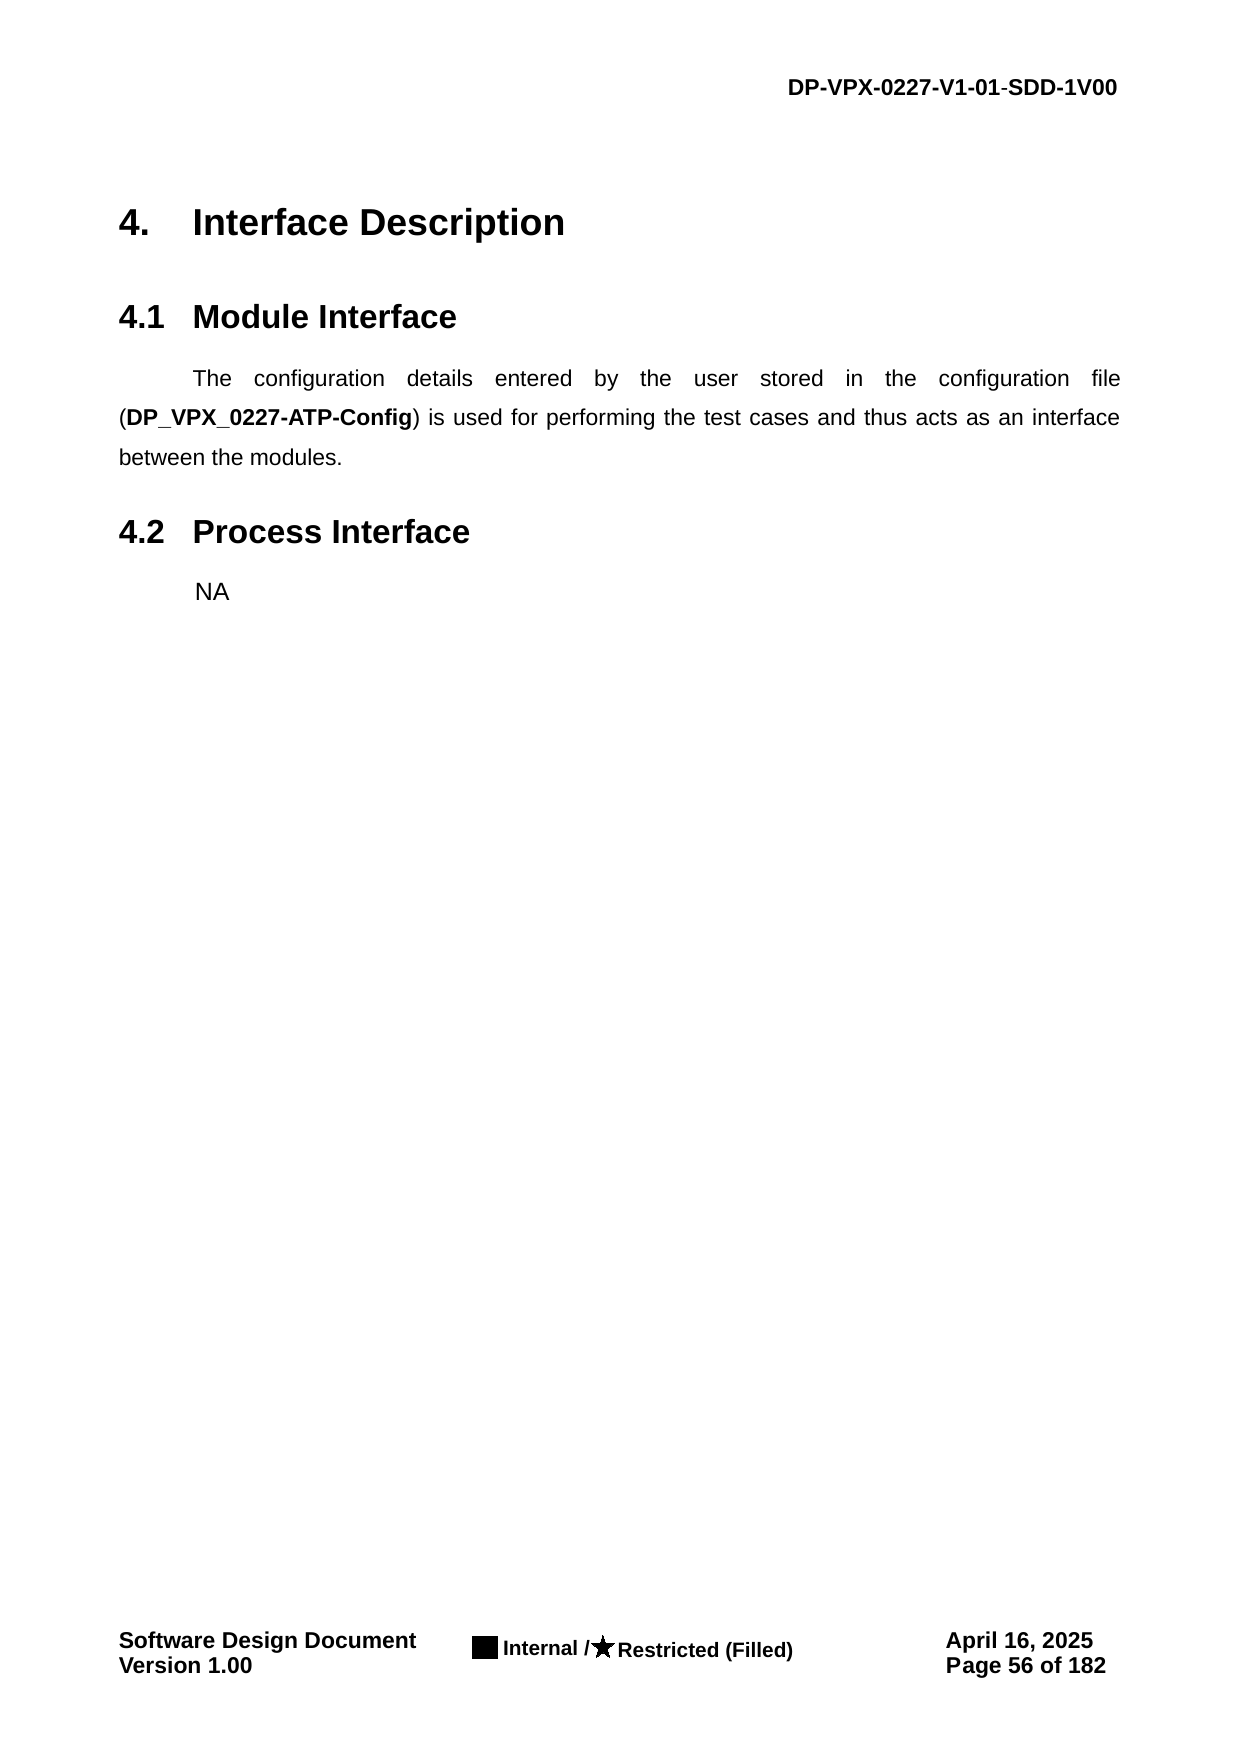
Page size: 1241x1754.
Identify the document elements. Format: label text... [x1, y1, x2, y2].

text The configuration details entered by the user stored in the configuration file (DP_VPX_0227-ATP-Config) is used for performing the test cases and thus acts as an interface between the modules. [118, 365, 1122, 470]
subtitle Interface Description [118, 200, 1122, 243]
text NA [118, 580, 1122, 605]
subtitle Process Interface [118, 512, 1122, 551]
subtitle Module Interface [118, 297, 1122, 336]
